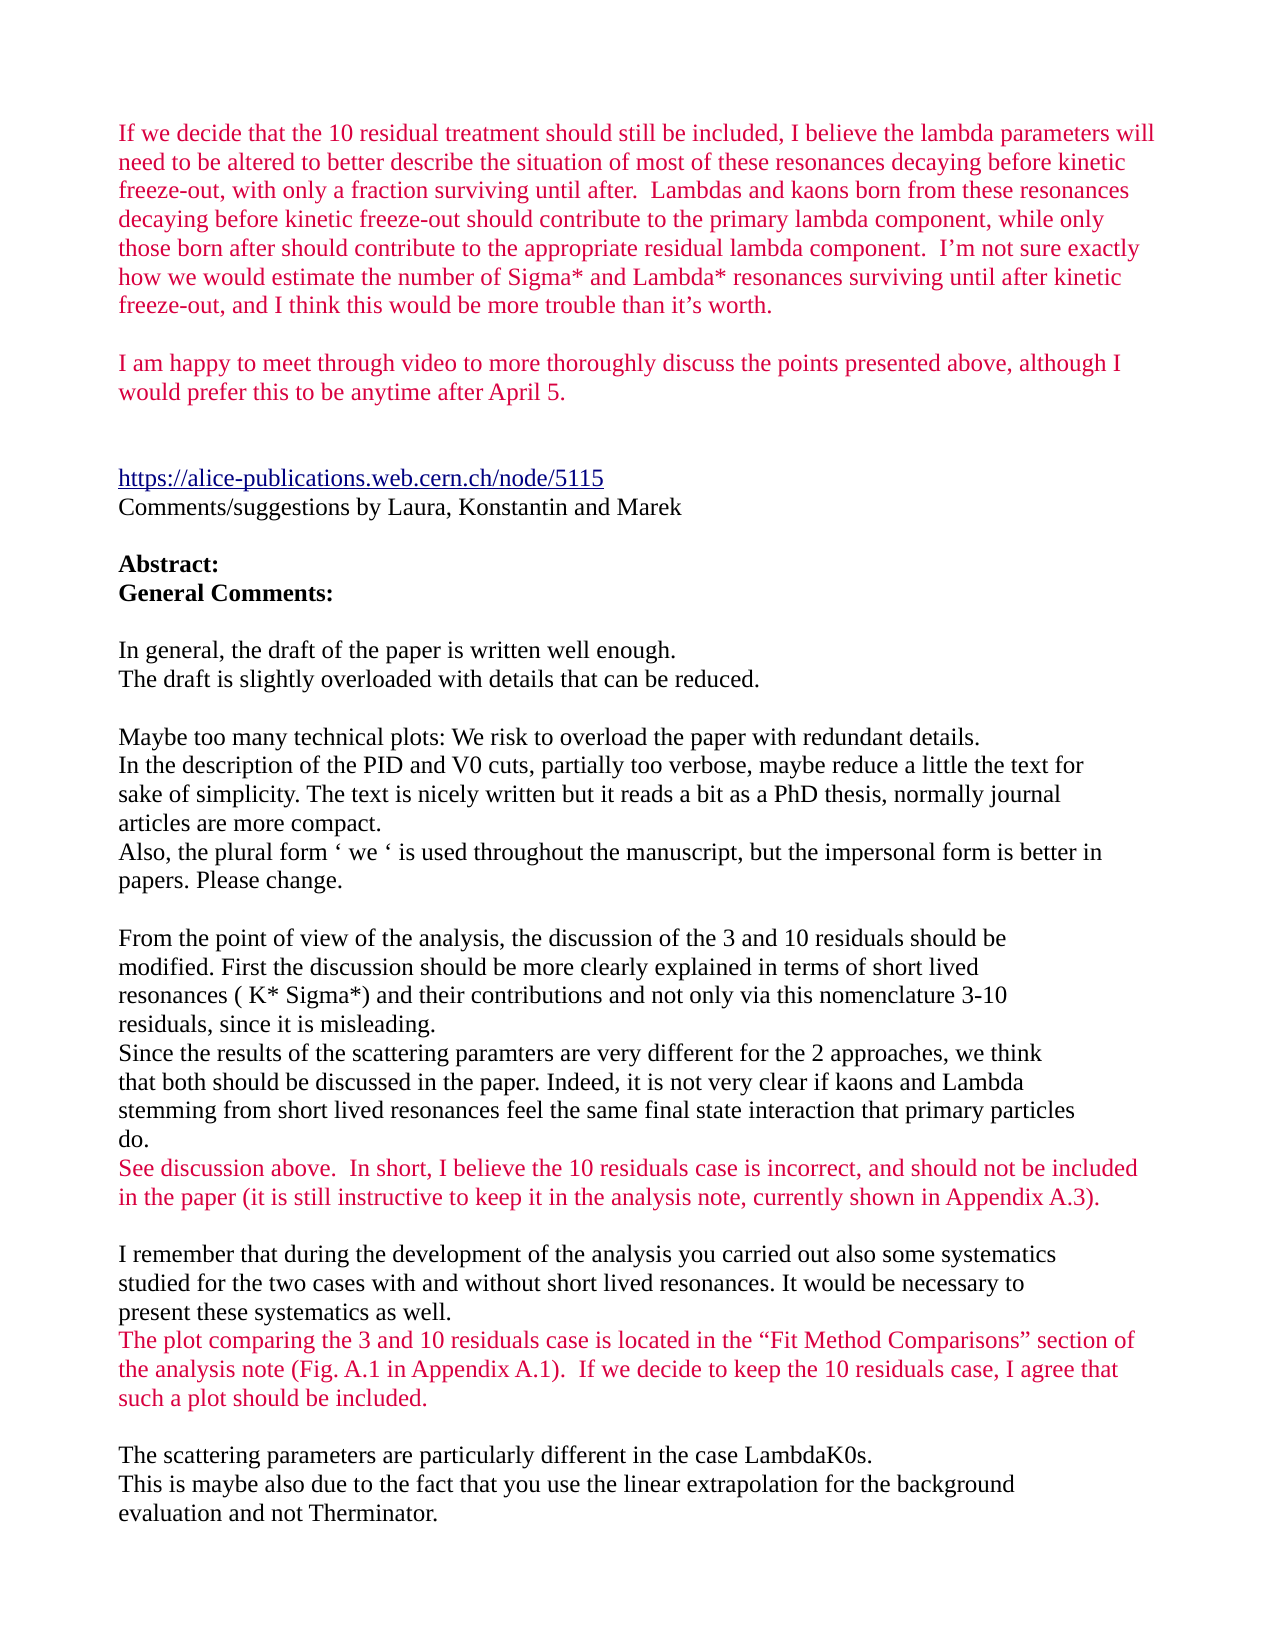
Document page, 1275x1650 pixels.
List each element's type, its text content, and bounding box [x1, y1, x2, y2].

text Abstract: [118, 549, 1157, 578]
text In the description of the PID and V0 cuts, partially too verbose, maybe reduce a little the text for [118, 751, 1157, 779]
text I am happy to meet through video to more thoroughly discuss the points presented above, although I would prefer this to be anytime after April 5. [118, 348, 1157, 406]
text In general, the draft of the paper is written well enough. [118, 636, 1157, 664]
text articles are more compact. [118, 808, 1157, 837]
text If we decide that the 10 residual treatment should still be included, I believe the lambda parameters will need to be altered to better describe the situation of most of these resonances decaying before kinetic freeze-out, with only a fraction surviving until after. Lambdas and kaons born from these resonances decaying before kinetic freeze-out should contribute to the primary lambda component, while only those born after should contribute to the appropriate residual lambda component. I’m not sure exactly how we would estimate the number of Sigma* and Lambda* resonances surviving until after kinetic freeze-out, and I think this would be more trouble than it’s worth. [118, 118, 1157, 319]
text present these systematics as well. [118, 1297, 1157, 1326]
text The draft is slightly overloaded with details that can be reduced. [118, 664, 1157, 693]
text studied for the two cases with and without short lived resonances. It would be necessary to [118, 1268, 1157, 1297]
text The plot comparing the 3 and 10 residuals case is located in the “Fit Method Comparisons” section of the analysis note (Fig. A.1 in Appendix A.1). If we decide to keep the 10 residuals case, I agree that such a plot should be included. [118, 1326, 1157, 1412]
text stemming from short lived resonances feel the same final state interaction that primary particles [118, 1096, 1157, 1124]
text modified. First the discussion should be more clearly explained in terms of short lived [118, 952, 1157, 981]
text This is maybe also due to the fact that you use the linear extrapolation for the background [118, 1469, 1157, 1498]
text residuals, since it is misleading. [118, 1009, 1157, 1038]
text Also, the plural form ‘ we ‘ is used throughout the manuscript, but the impersonal form is better in [118, 837, 1157, 866]
text that both should be discussed in the paper. Indeed, it is not very clear if kaons and Lambda [118, 1067, 1157, 1096]
text sake of simplicity. The text is nicely written but it reads a bit as a PhD thesis, normally journal [118, 779, 1157, 808]
text See discussion above. In short, I believe the 10 residuals case is incorrect, and should not be included in the paper (it is still instructive to keep it in the analysis note, currently shown in Appendix A.3). [118, 1153, 1157, 1211]
text Since the results of the scattering paramters are very different for the 2 approaches, we think [118, 1038, 1157, 1067]
text evaluation and not Therminator. [118, 1498, 1157, 1527]
text resonances ( K* Sigma*) and their contributions and not only via this nomenclature 3-10 [118, 981, 1157, 1009]
text papers. Please change. [118, 866, 1157, 894]
text I remember that during the development of the analysis you carried out also some systematics [118, 1239, 1157, 1268]
text https://alice-publications.web.cern.ch/node/5115 [118, 463, 1157, 492]
text do. [118, 1124, 1157, 1153]
text Comments/suggestions by Laura, Konstantin and Marek [118, 492, 1157, 521]
text The scattering parameters are particularly different in the case LambdaK0s. [118, 1441, 1157, 1469]
text General Comments: [118, 578, 1157, 607]
text From the point of view of the analysis, the discussion of the 3 and 10 residuals should be [118, 923, 1157, 952]
text Maybe too many technical plots: We risk to overload the paper with redundant details. [118, 722, 1157, 751]
